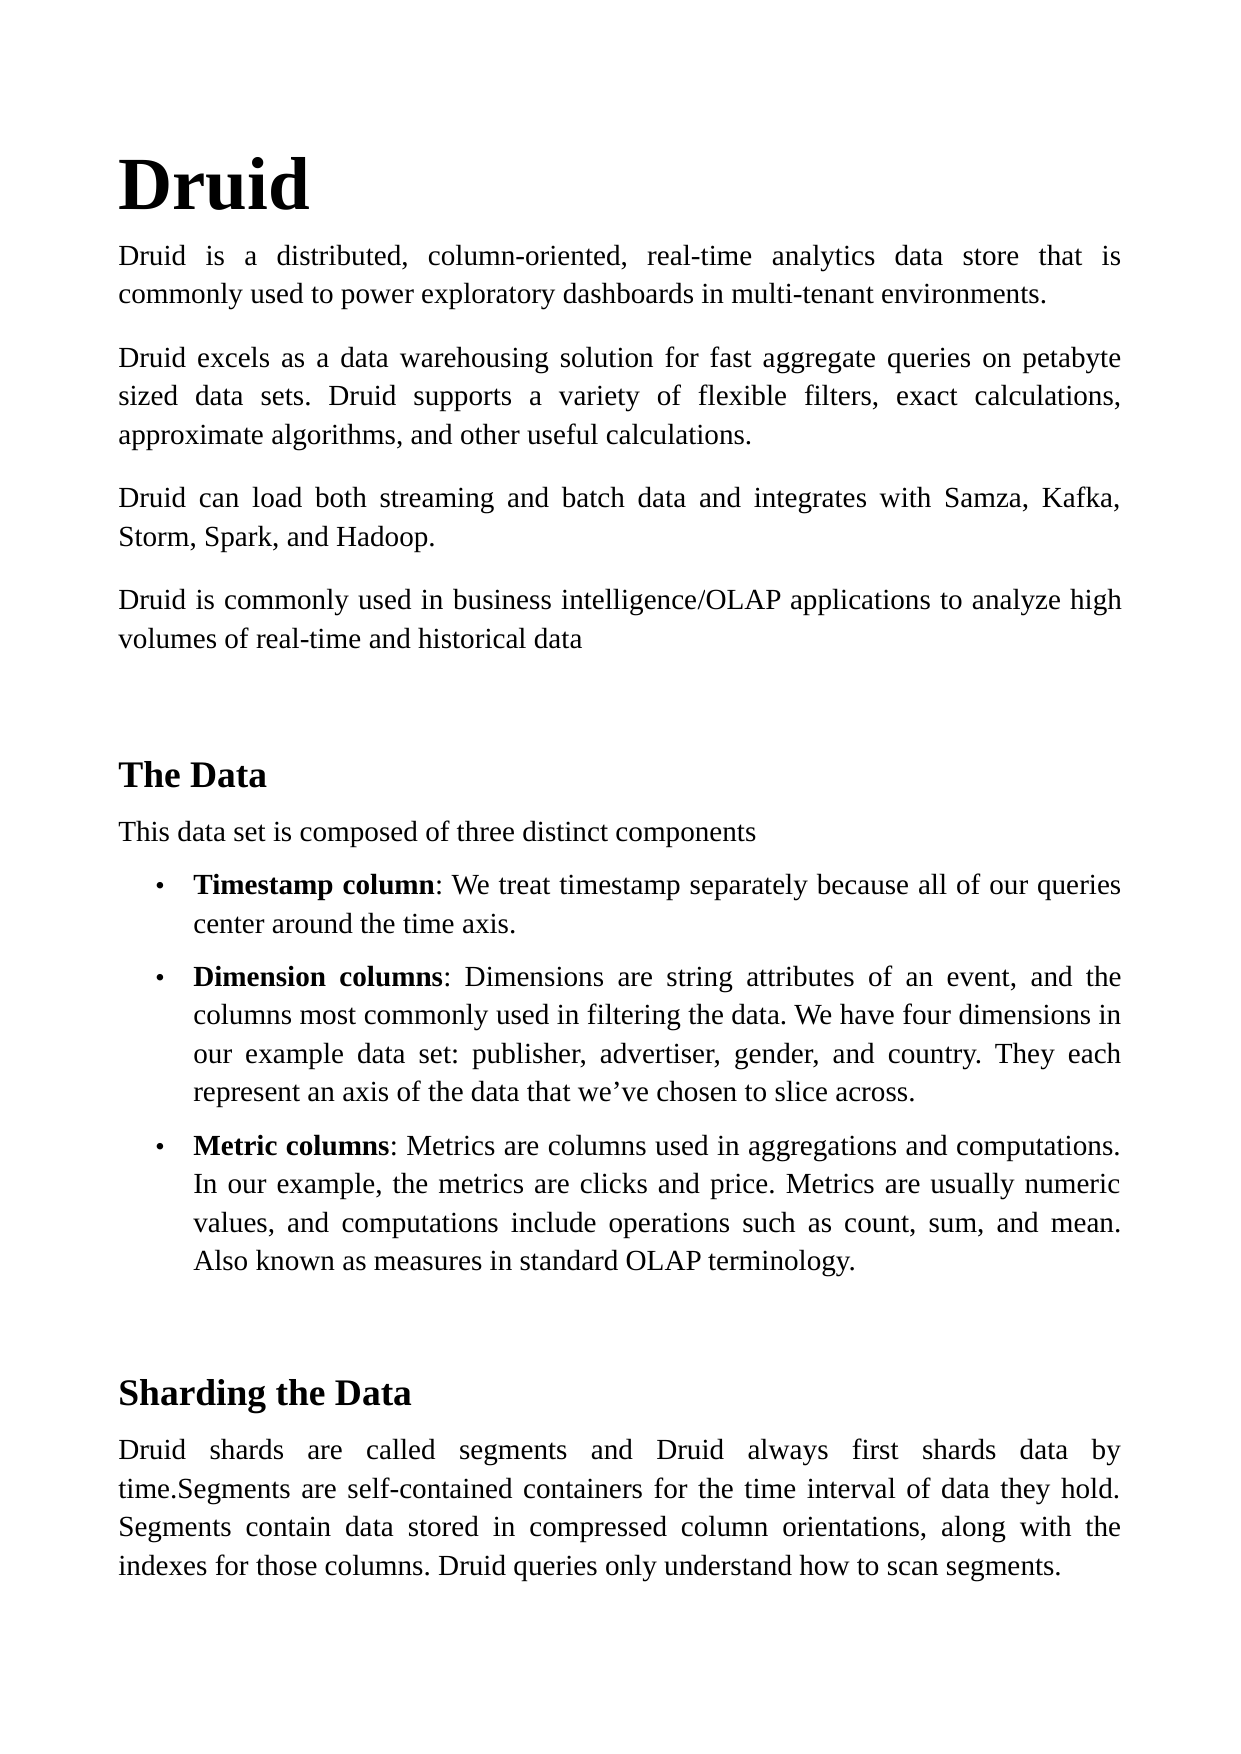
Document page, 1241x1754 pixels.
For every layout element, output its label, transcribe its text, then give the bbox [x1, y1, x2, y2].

subtitle Druid [118, 139, 1122, 225]
text Druid excels as a data warehousing solution for fast aggregate queries on petabyte sized data sets. Druid supports a variety of flexible filters, exact calculations, approximate algorithms, and other useful calculations. [118, 340, 1122, 450]
text Druid shards are called segments and Druid always first shards data by time.Segments are self-contained containers for the time interval of data they hold. Segments contain data stored in compressed column orientations, along with the indexes for those columns. Druid queries only understand how to scan segments. [118, 1432, 1122, 1582]
text Druid is a distributed, column-oriented, real-time analytics data store that is commonly used to power exploratory dashboards in multi-tenant environments. [118, 238, 1122, 310]
list Metric columns: Metrics are columns used in aggregations and computations. In our example, the metrics are clicks and price. Metrics are usually numeric values, and computations include operations such as count, sum, and mean. Also known as measures in standard OLAP terminology. [156, 1128, 1122, 1277]
subtitle The Data [118, 752, 1122, 795]
list Dimension columns: Dimensions are string attributes of an event, and the columns most commonly used in filtering the data. We have four dimensions in our example data set: publisher, advertiser, gender, and country. They each represent an axis of the data that we’ve chosen to slice across. [156, 959, 1122, 1108]
text This data set is composed of three distinct components [118, 814, 1122, 848]
list Timestamp column: We treat timestamp separately because all of our queries center around the time axis. [156, 867, 1122, 939]
subtitle Sharding the Data [118, 1370, 1122, 1413]
text Druid can load both streaming and batch data and integrates with Samza, Kafka, Storm, Spark, and Hadoop. [118, 480, 1122, 552]
text Druid is commonly used in business intelligence/OLAP applications to analyze high volumes of real-time and historical data [118, 582, 1122, 654]
